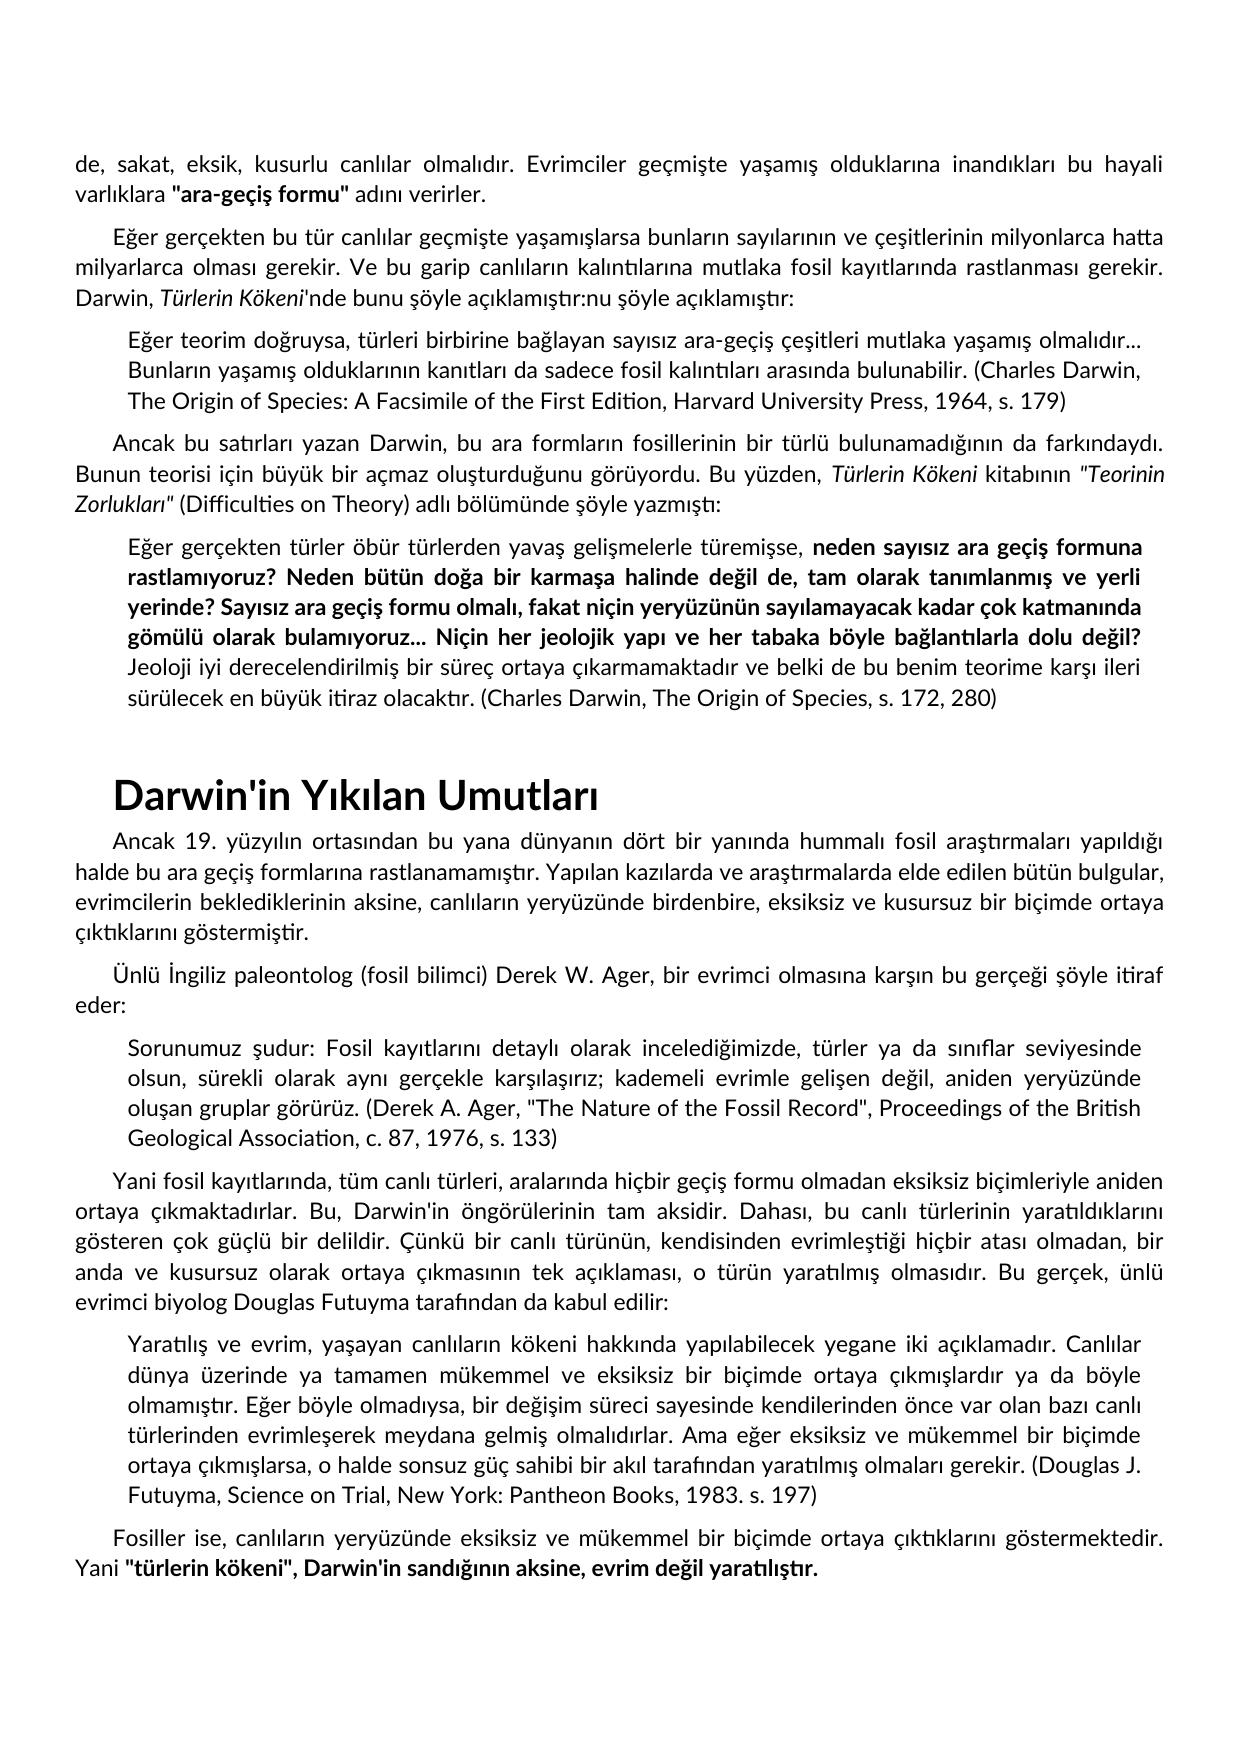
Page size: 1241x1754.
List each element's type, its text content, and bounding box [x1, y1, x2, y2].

text Fosiller ise, canlıların yeryüzünde eksiksiz ve mükemmel bir biçimde ortaya çıktıklarını göstermektedir. Yani "türlerin kökeni", Darwin'in sandığının aksine, evrim değil yaratılıştır. [75, 1524, 1165, 1582]
text Ancak bu satırları yazan Darwin, bu ara formların fosillerinin bir türlü bulunamadığının da farkındaydı. Bunun teorisi için büyük bir açmaz oluşturduğunu görüyordu. Bu yüzden, Türlerin Kökeni kitabının "Teorinin Zorlukları" (Difficulties on Theory) adlı bölümünde şöyle yazmıştı: [75, 429, 1165, 517]
text Yani fosil kayıtlarında, tüm canlı türleri, aralarında hiçbir geçiş formu olmadan eksiksiz biçimleriyle aniden ortaya çıkmaktadırlar. Bu, Darwin'in öngörülerinin tam aksidir. Dahası, bu canlı türlerinin yaratıldıklarını gösteren çok güçlü bir delildir. Çünkü bir canlı türünün, kendisinden evrimleştiği hiçbir atası olmadan, bir anda ve kusursuz olarak ortaya çıkmasının tek açıklaması, o türün yaratılmış olmasıdır. Bu gerçek, ünlü evrimci biyolog Douglas Futuyma tarafından da kabul edilir: [75, 1167, 1165, 1315]
text Sorunumuz şudur: Fosil kayıtlarını detaylı olarak incelediğimizde, türler ya da sınıflar seviyesinde olsun, sürekli olarak aynı gerçekle karşılaşırız; kademeli evrimle gelişen değil, aniden yeryüzünde oluşan gruplar görürüz. (Derek A. Ager, "The Nature of the Fossil Record", Proceedings of the British Geological Association, c. 87, 1976, s. 133) [127, 1033, 1143, 1151]
text Eğer gerçekten türler öbür türlerden yavaş gelişmelerle türemişse, neden sayısız ara geçiş formuna rastlamıyoruz? Neden bütün doğa bir karmaşa halinde değil de, tam olarak tanımlanmış ve yerli yerinde? Sayısız ara geçiş formu olmalı, fakat niçin yeryüzünün sayılamayacak kadar çok katmanında gömülü olarak bulamıyoruz... Niçin her jeolojik yapı ve her tabaka böyle bağlantılarla dolu değil? Jeoloji iyi derecelendirilmiş bir süreç ortaya çıkarmamaktadır ve belki de bu benim teorime karşı ileri sürülecek en büyük itiraz olacaktır. (Charles Darwin, The Origin of Species, s. 172, 280) [127, 532, 1143, 711]
text de, sakat, eksik, kusurlu canlılar olmalıdır. Evrimciler geçmişte yaşamış olduklarına inandıkları bu hayali varlıklara "ara-geçiş formu" adını verirler. [75, 150, 1165, 208]
text Eğer gerçekten bu tür canlılar geçmişte yaşamışlarsa bunların sayılarının ve çeşitlerinin milyonlarca hatta milyarlarca olması gerekir. Ve bu garip canlıların kalıntılarına mutlaka fosil kayıtlarında rastlanması gerekir. Darwin, Türlerin Kökeni'nde bunu şöyle açıklamıştır:nu şöyle açıklamıştır: [75, 223, 1165, 311]
text Yaratılış ve evrim, yaşayan canlıların kökeni hakkında yapılabilecek yegane iki açıklamadır. Canlılar dünya üzerinde ya tamamen mükemmel ve eksiksiz bir biçimde ortaya çıkmışlardır ya da böyle olmamıştır. Eğer böyle olmadıysa, bir değişim süreci sayesinde kendilerinden önce var olan bazı canlı türlerinden evrimleşerek meydana gelmiş olmalıdırlar. Ama eğer eksiksiz ve mükemmel bir biçimde ortaya çıkmışlarsa, o halde sonsuz güç sahibi bir akıl tarafından yaratılmış olmaları gerekir. (Douglas J. Futuyma, Science on Trial, New York: Pantheon Books, 1983. s. 197) [127, 1330, 1143, 1509]
text Ünlü İngiliz paleontolog (fosil bilimci) Derek W. Ager, bir evrimci olmasına karşın bu gerçeği şöyle itiraf eder: [75, 960, 1165, 1018]
text Eğer teorim doğruysa, türleri birbirine bağlayan sayısız ara-geçiş çeşitleri mutlaka yaşamış olmalıdır... Bunların yaşamış olduklarının kanıtları da sadece fosil kalıntıları arasında bulunabilir. (Charles Darwin, The Origin of Species: A Facsimile of the First Edition, Harvard University Press, 1964, s. 179) [127, 326, 1143, 414]
subtitle Darwin'in Yıkılan Umutları [112, 769, 1165, 819]
text Ancak 19. yüzyılın ortasından bu yana dünyanın dört bir yanında hummalı fosil araştırmaları yapıldığı halde bu ara geçiş formlarına rastlanamamıştır. Yapılan kazılarda ve araştırmalarda elde edilen bütün bulgular, evrimcilerin beklediklerinin aksine, canlıların yeryüzünde birdenbire, eksiksiz ve kusursuz bir biçimde ortaya çıktıklarını göstermiştir. [75, 827, 1165, 945]
